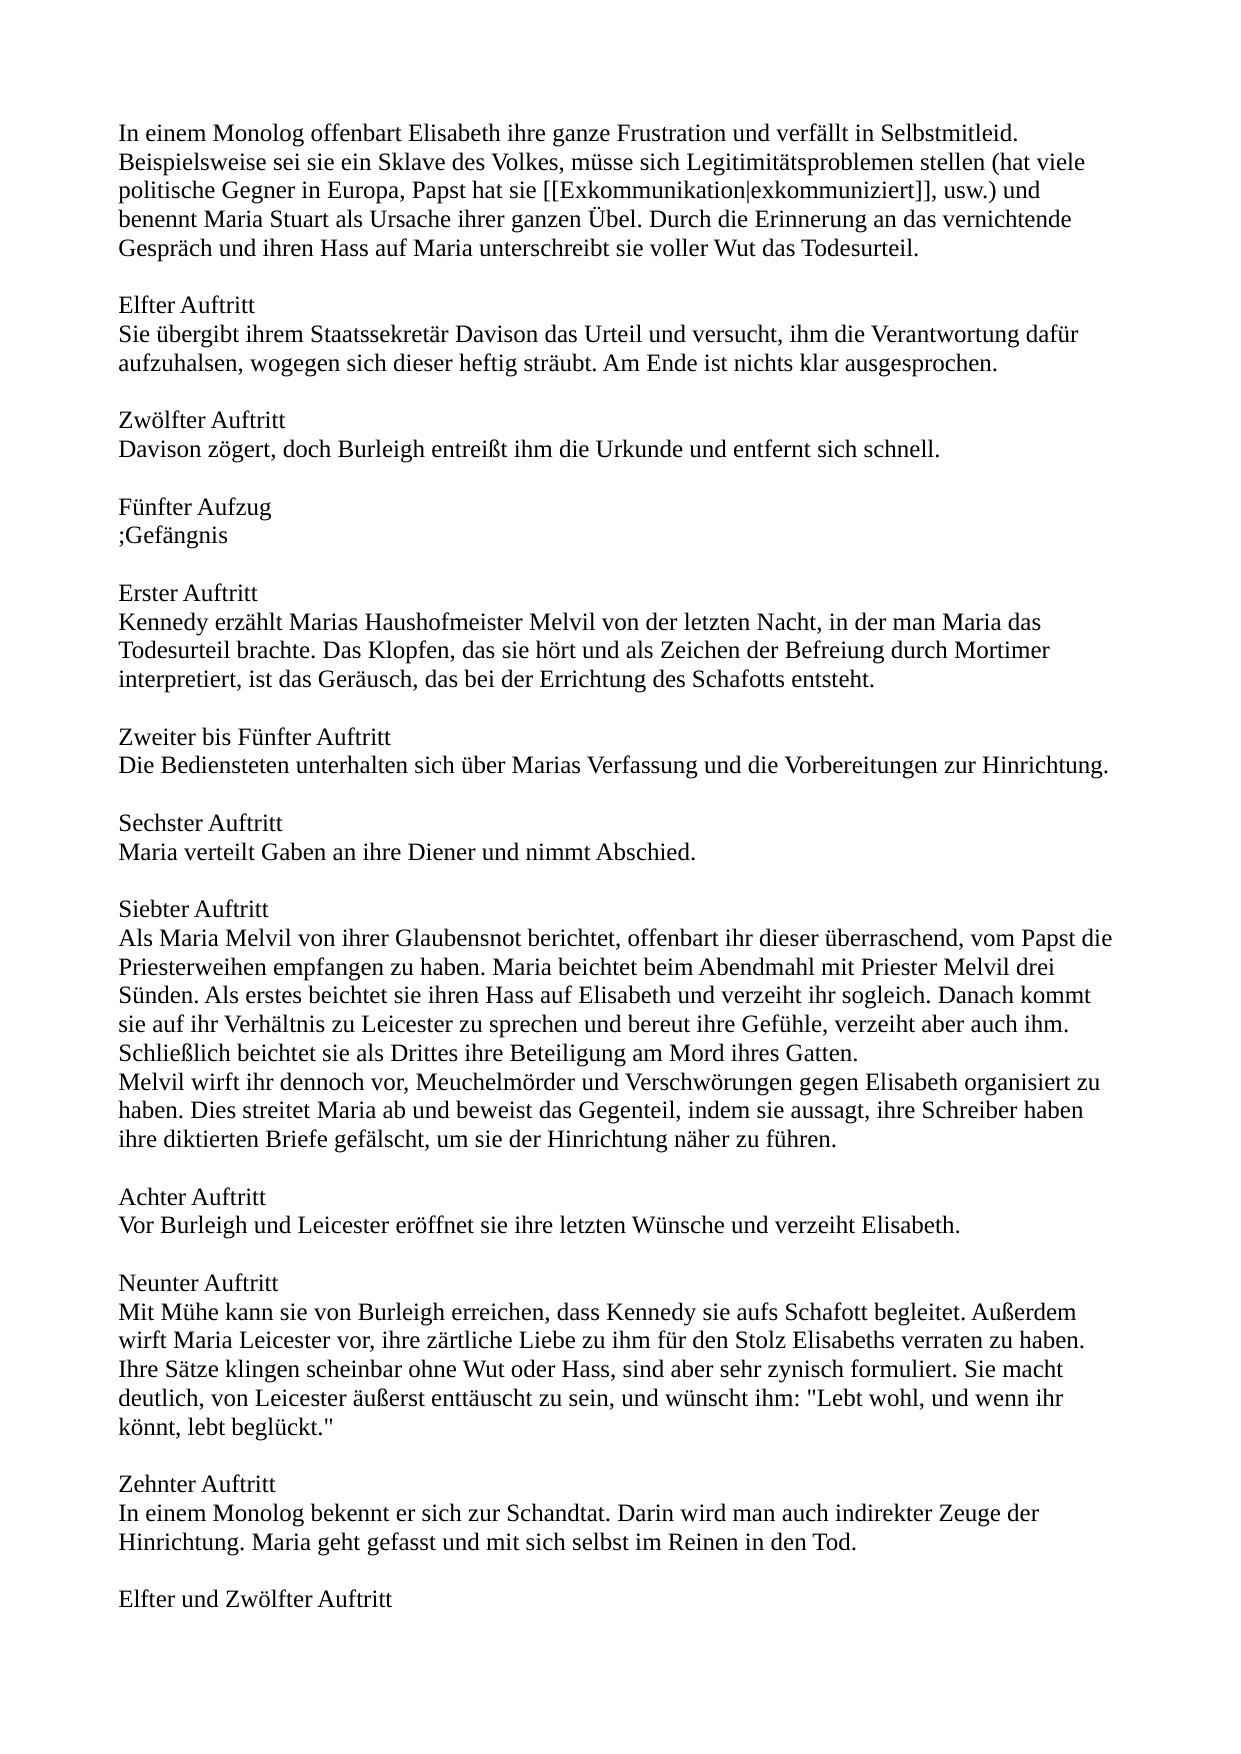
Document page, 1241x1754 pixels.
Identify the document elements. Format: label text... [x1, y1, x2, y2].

text Davison zögert, doch Burleigh entreißt ihm die Urkunde und entfernt sich schnell. [118, 434, 1122, 463]
text Mit Mühe kann sie von Burleigh erreichen, dass Kennedy sie aufs Schafott begleitet. Außerdem wirft Maria Leicester vor, ihre zärtliche Liebe zu ihm für den Stolz Elisabeths verraten zu haben. Ihre Sätze klingen scheinbar ohne Wut oder Hass, sind aber sehr zynisch formuliert. Sie macht deutlich, von Leicester äußerst enttäuscht zu sein, und wünscht ihm: "Lebt wohl, und wenn ihr könnt, lebt beglückt." [118, 1297, 1122, 1441]
text Achter Auftritt [118, 1182, 1122, 1211]
text Die Bediensteten unterhalten sich über Marias Verfassung und die Vorbereitungen zur Hinrichtung. [118, 751, 1122, 779]
text Maria verteilt Gaben an ihre Diener und nimmt Abschied. [118, 837, 1122, 866]
text Elfter und Zwölfter Auftritt [118, 1584, 1122, 1613]
text Zwölfter Auftritt [118, 406, 1122, 434]
text Zehnter Auftritt [118, 1469, 1122, 1498]
text In einem Monolog offenbart Elisabeth ihre ganze Frustration und verfällt in Selbstmitleid. Beispielsweise sei sie ein Sklave des Volkes, müsse sich Legitimitätsproblemen stellen (hat viele politische Gegner in Europa, Papst hat sie [[Exkommunikation|exkommuniziert]], usw.) und benennt Maria Stuart als Ursache ihrer ganzen Übel. Durch die Erinnerung an das vernichtende Gespräch und ihren Hass auf Maria unterschreibt sie voller Wut das Todesurteil. [118, 118, 1122, 262]
text Kennedy erzählt Marias Haushofmeister Melvil von der letzten Nacht, in der man Maria das Todesurteil brachte. Das Klopfen, das sie hört und als Zeichen der Befreiung durch Mortimer interpretiert, ist das Geräusch, das bei der Errichtung des Schafotts entsteht. [118, 607, 1122, 693]
text Neunter Auftritt [118, 1268, 1122, 1297]
text Elfter Auftritt [118, 291, 1122, 319]
text Siebter Auftritt [118, 894, 1122, 923]
text Vor Burleigh und Leicester eröffnet sie ihre letzten Wünsche und verzeiht Elisabeth. [118, 1211, 1122, 1239]
text In einem Monolog bekennt er sich zur Schandtat. Darin wird man auch indirekter Zeuge der Hinrichtung. Maria geht gefasst und mit sich selbst im Reinen in den Tod. [118, 1498, 1122, 1556]
text Zweiter bis Fünfter Auftritt [118, 722, 1122, 751]
text Fünfter Aufzug [118, 492, 1122, 521]
text Melvil wirft ihr dennoch vor, Meuchelmörder und Verschwörungen gegen Elisabeth organisiert zu haben. Dies streitet Maria ab und beweist das Gegenteil, indem sie aussagt, ihre Schreiber haben ihre diktierten Briefe gefälscht, um sie der Hinrichtung näher zu führen. [118, 1067, 1122, 1153]
text Erster Auftritt [118, 578, 1122, 607]
text Sie übergibt ihrem Staatssekretär Davison das Urteil und versucht, ihm die Verantwortung dafür aufzuhalsen, wogegen sich dieser heftig sträubt. Am Ende ist nichts klar ausgesprochen. [118, 319, 1122, 377]
text Als Maria Melvil von ihrer Glaubensnot berichtet, offenbart ihr dieser überraschend, vom Papst die Priesterweihen empfangen zu haben. Maria beichtet beim Abendmahl mit Priester Melvil drei Sünden. Als erstes beichtet sie ihren Hass auf Elisabeth und verzeiht ihr sogleich. Danach kommt sie auf ihr Verhältnis zu Leicester zu sprechen und bereut ihre Gefühle, verzeiht aber auch ihm. Schließlich beichtet sie als Drittes ihre Beteiligung am Mord ihres Gatten. [118, 923, 1122, 1067]
text ;Gefängnis [118, 521, 1122, 549]
text Sechster Auftritt [118, 808, 1122, 837]
